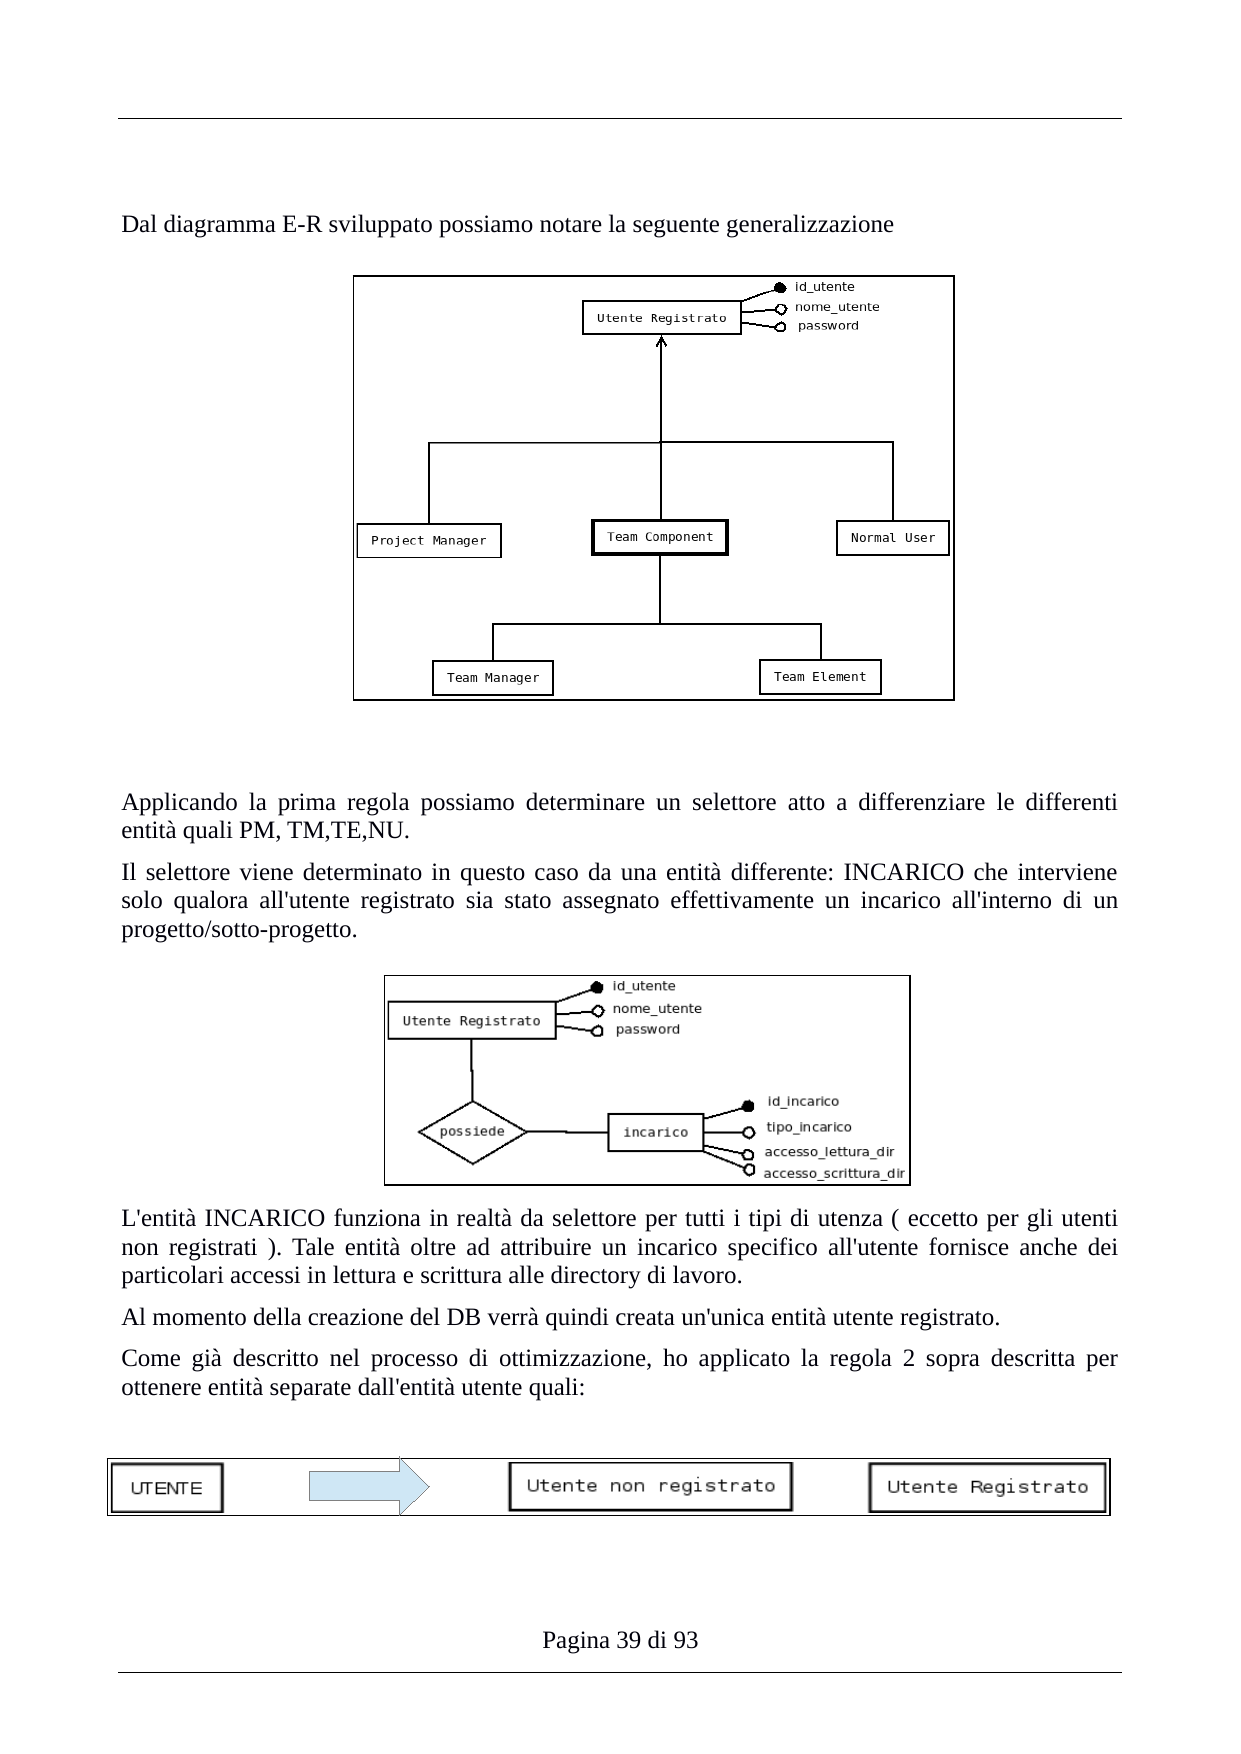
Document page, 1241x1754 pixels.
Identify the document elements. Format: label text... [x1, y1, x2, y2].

picture [387, 978, 907, 1182]
text Al momento della creazione del DB verrà quindi creata un'unica entità utente registrato. [121, 1302, 1119, 1331]
picture [356, 279, 951, 697]
text Applicando la prima regola possiamo determinare un selettore atto a differenziare le differenti entità quali PM, TM,TE,NU. [121, 787, 1119, 844]
text Il selettore viene determinato in questo caso da una entità differente: INCARICO che interviene solo qualora all'utente registrato sia stato assegnato effettivamente un incarico all'interno di un progetto/sotto-progetto. [121, 857, 1119, 943]
picture [403, 1462, 1107, 1513]
text Come già descritto nel processo di ottimizzazione, ho applicato la regola 2 sopra descritta per ottenere entità separate dall'entità utente quali: [121, 1343, 1119, 1401]
picture [110, 1462, 399, 1513]
text L'entità INCARICO funziona in realtà da selettore per tutti i tipi di utenza ( eccetto per gli utenti non registrati ). Tale entità oltre ad attribuire un incarico specifico all'utente fornisce anche dei particolari accessi in lettura e scrittura alle directory di lavoro. [121, 1203, 1119, 1289]
text Dal diagramma E-R sviluppato possiamo notare la seguente generalizzazione [121, 209, 1119, 238]
